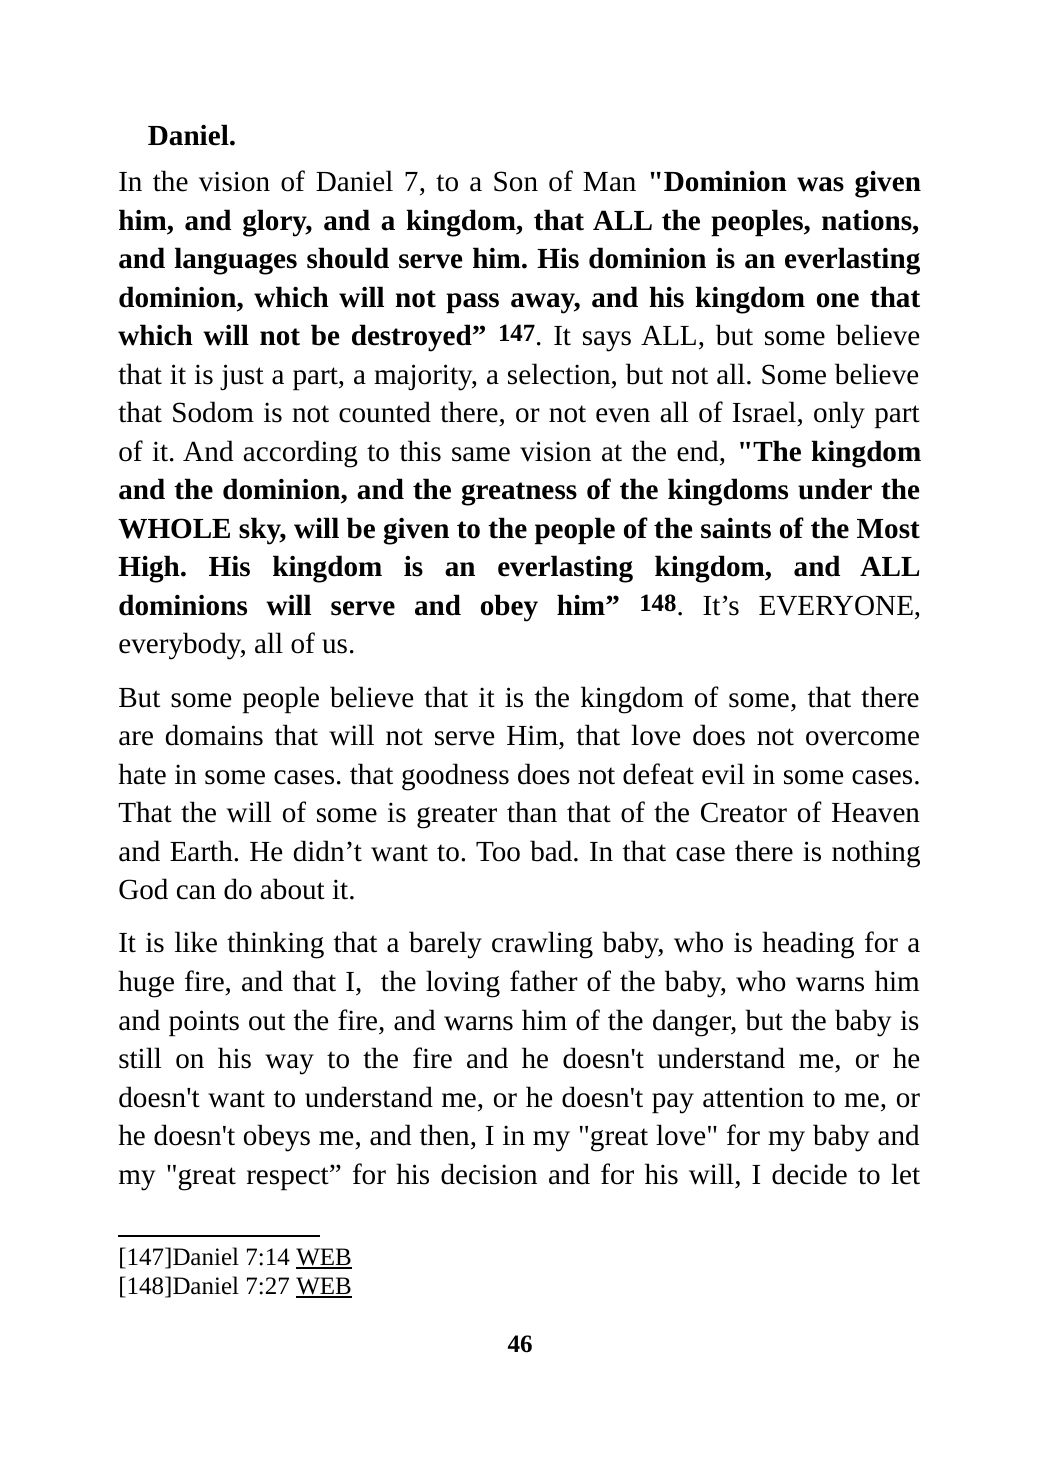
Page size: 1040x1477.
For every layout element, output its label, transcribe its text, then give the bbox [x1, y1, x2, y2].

text In the vision of Daniel 7, to a Son of Man "Dominion was given him, and glory, and a kingdom, that ALL the peoples, nations, and languages should serve him. His dominion is an everlasting dominion, which will not pass away, and his kingdom one that which will not be destroyed” . It says ALL, but some believe that it is just a part, a majority, a selection, but not all. Some believe that Sodom is not counted there, or not even all of Israel, only part of it. And according to this same vision at the end, "The kingdom and the dominion, and the greatness of the kingdoms under the WHOLE sky, will be given to the people of the saints of the Most High. His kingdom is an everlasting kingdom, and ALL dominions will serve and obey him” . It’s EVERYONE, everybody, all of us. [118, 164, 921, 660]
subtitle Daniel. [148, 118, 921, 152]
text It is like thinking that a barely crawling baby, who is heading for a huge fire, and that I, the loving father of the baby, who warns him and points out the fire, and warns him of the danger, but the baby is still on his way to the fire and he doesn't understand me, or he doesn't want to understand me, or he doesn't pay attention to me, or he doesn't obeys me, and then, I in my "great love" for my baby and my "great respect” for his decision and for his will, I decide to let [118, 926, 921, 1190]
text Daniel 7:27 WEB [118, 1271, 921, 1300]
text Daniel 7:14 WEB [118, 1242, 921, 1271]
text But some people believe that it is the kingdom of some, that there are domains that will not serve Him, that love does not overcome hate in some cases. that goodness does not defeat evil in some cases. That the will of some is greater than that of the Creator of Heaven and Earth. He didn’t want to. Too bad. In that case there is nothing God can do about it. [118, 680, 921, 906]
